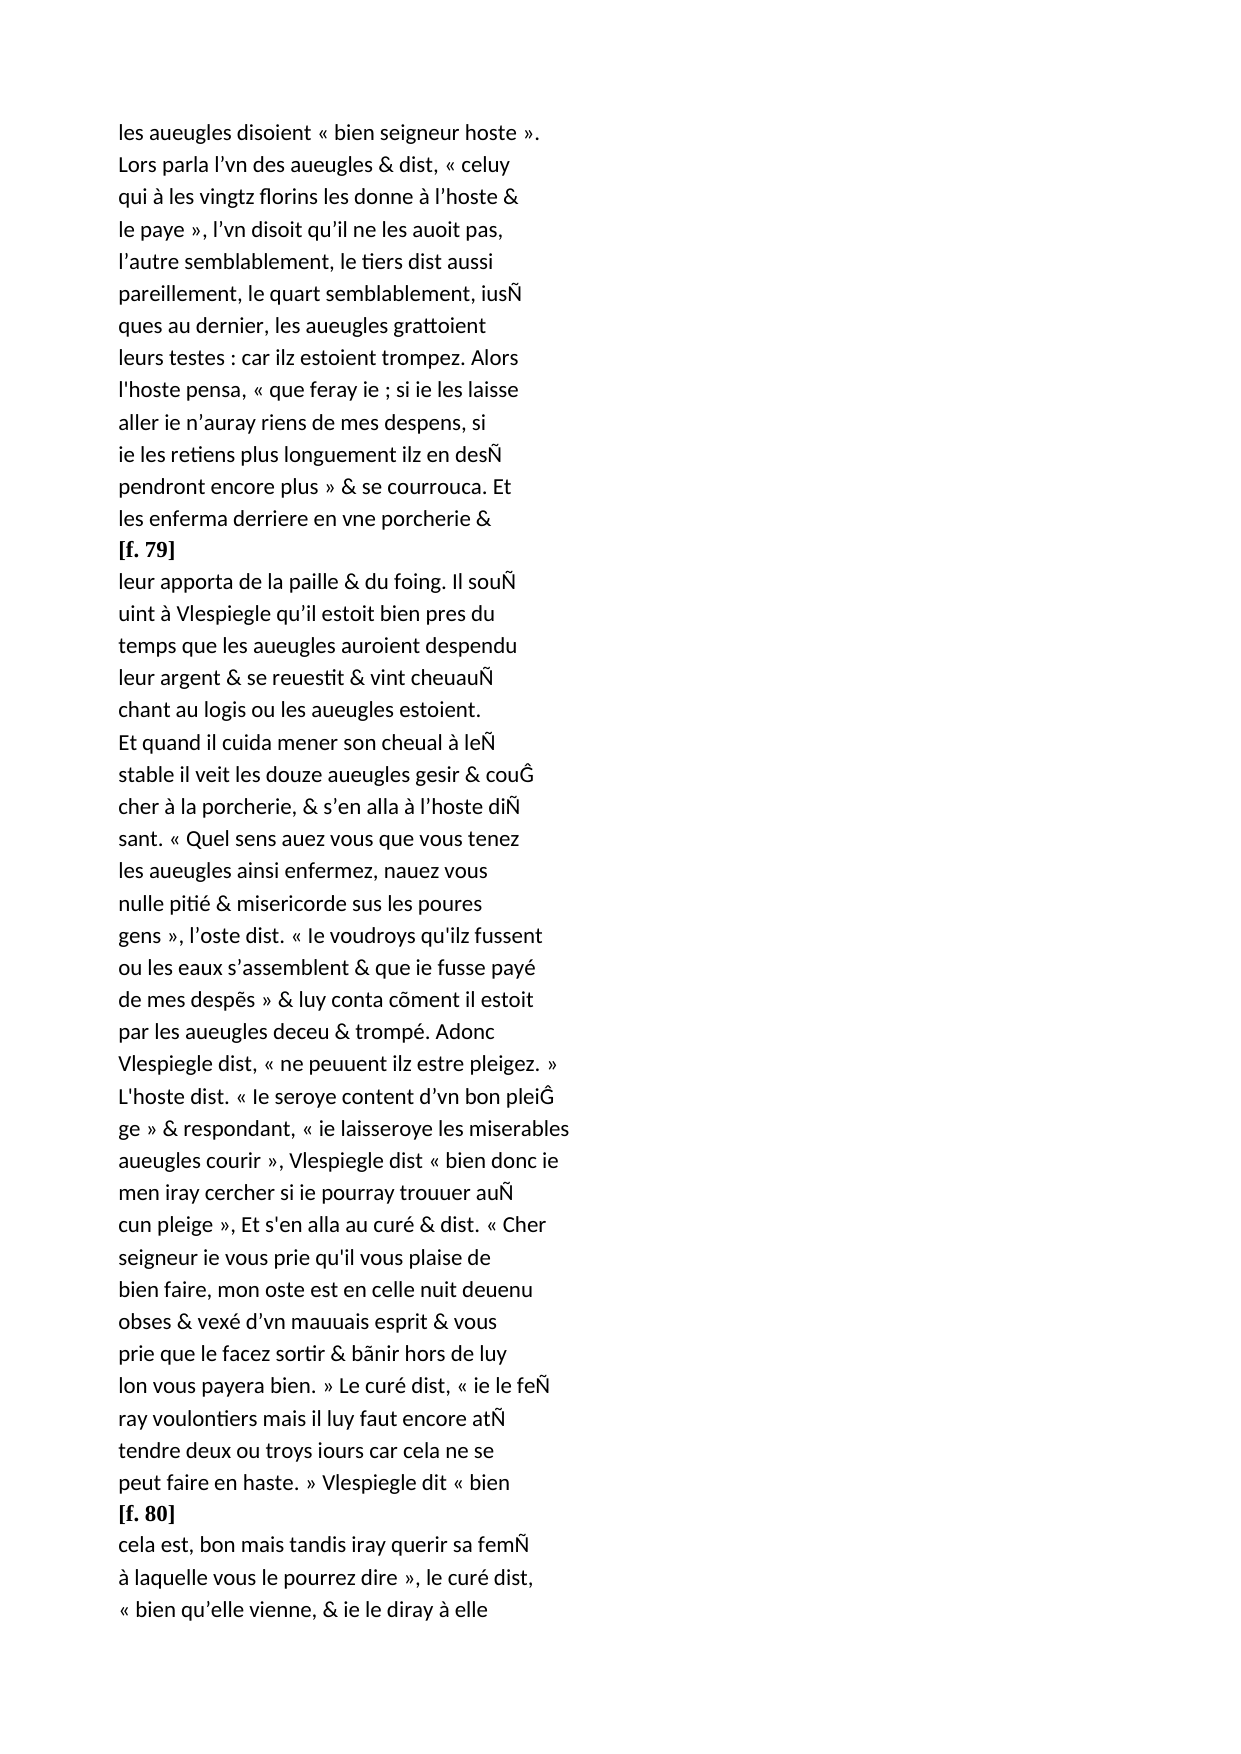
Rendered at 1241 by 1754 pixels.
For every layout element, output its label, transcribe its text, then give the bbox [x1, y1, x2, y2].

text les aueugles disoient « bien seigneur hoste ». Lors parla l’vn des aueugles & dist, « celuy qui à les vingtz florins les donne à l’hoste & le paye », l’vn disoit qu’il ne les auoit pas, l’autre semblablement, le tiers dist aussi pareillement, le quart semblablement, iusÑ ques au dernier, les aueugles grattoient leurs testes : car ilz estoient trompez. Alors l'hoste pensa, « que feray ie ; si ie les laisse aller ie n’auray riens de mes despens, si ie les retiens plus longuement ilz en desÑ pendront encore plus » & se courrouca. Et les enferma derriere en vne porcherie & [f. 79] leur apporta de la paille & du foing. Il souÑ uint à Vlespiegle qu’il estoit bien pres du temps que les aueugles auroient despendu leur argent & se reuestit & vint cheuauÑ chant au logis ou les aueugles estoient. Et quand il cuida mener son cheual à leÑ stable il veit les douze aueugles gesir & couĜ cher à la porcherie, & s’en alla à l’hoste diÑ sant. « Quel sens auez vous que vous tenez les aueugles ainsi enfermez, nauez vous nulle pitié & misericorde sus les poures gens », l’oste dist. « Ie voudroys qu'ilz fussent ou les eaux s’assemblent & que ie fusse payé de mes despẽs » & luy conta cõment il estoit par les aueugles deceu & trompé. Adonc Vlespiegle dist, « ne peuuent ilz estre pleigez. » L'hoste dist. « Ie seroye content d’vn bon pleiĜ ge » & respondant, « ie laisseroye les miserables aueugles courir », Vlespiegle dist « bien donc ie men iray cercher si ie pourray trouuer auÑ cun pleige », Et s'en alla au curé & dist. « Cher seigneur ie vous prie qu'il vous plaise de bien faire, mon oste est en celle nuit deuenu obses & vexé d’vn mauuais esprit & vous prie que le facez sortir & bãnir hors de luy lon vous payera bien. » Le curé dist, « ie le feÑ ray voulontiers mais il luy faut encore atÑ tendre deux ou troys iours car cela ne se peut faire en haste. » Vlespiegle dit « bien [f. 80] cela est, bon mais tandis iray querir sa femÑ à laquelle vous le pourrez dire », le curé dist, « bien qu’elle vienne, & ie le diray à elle [118, 118, 1122, 1623]
